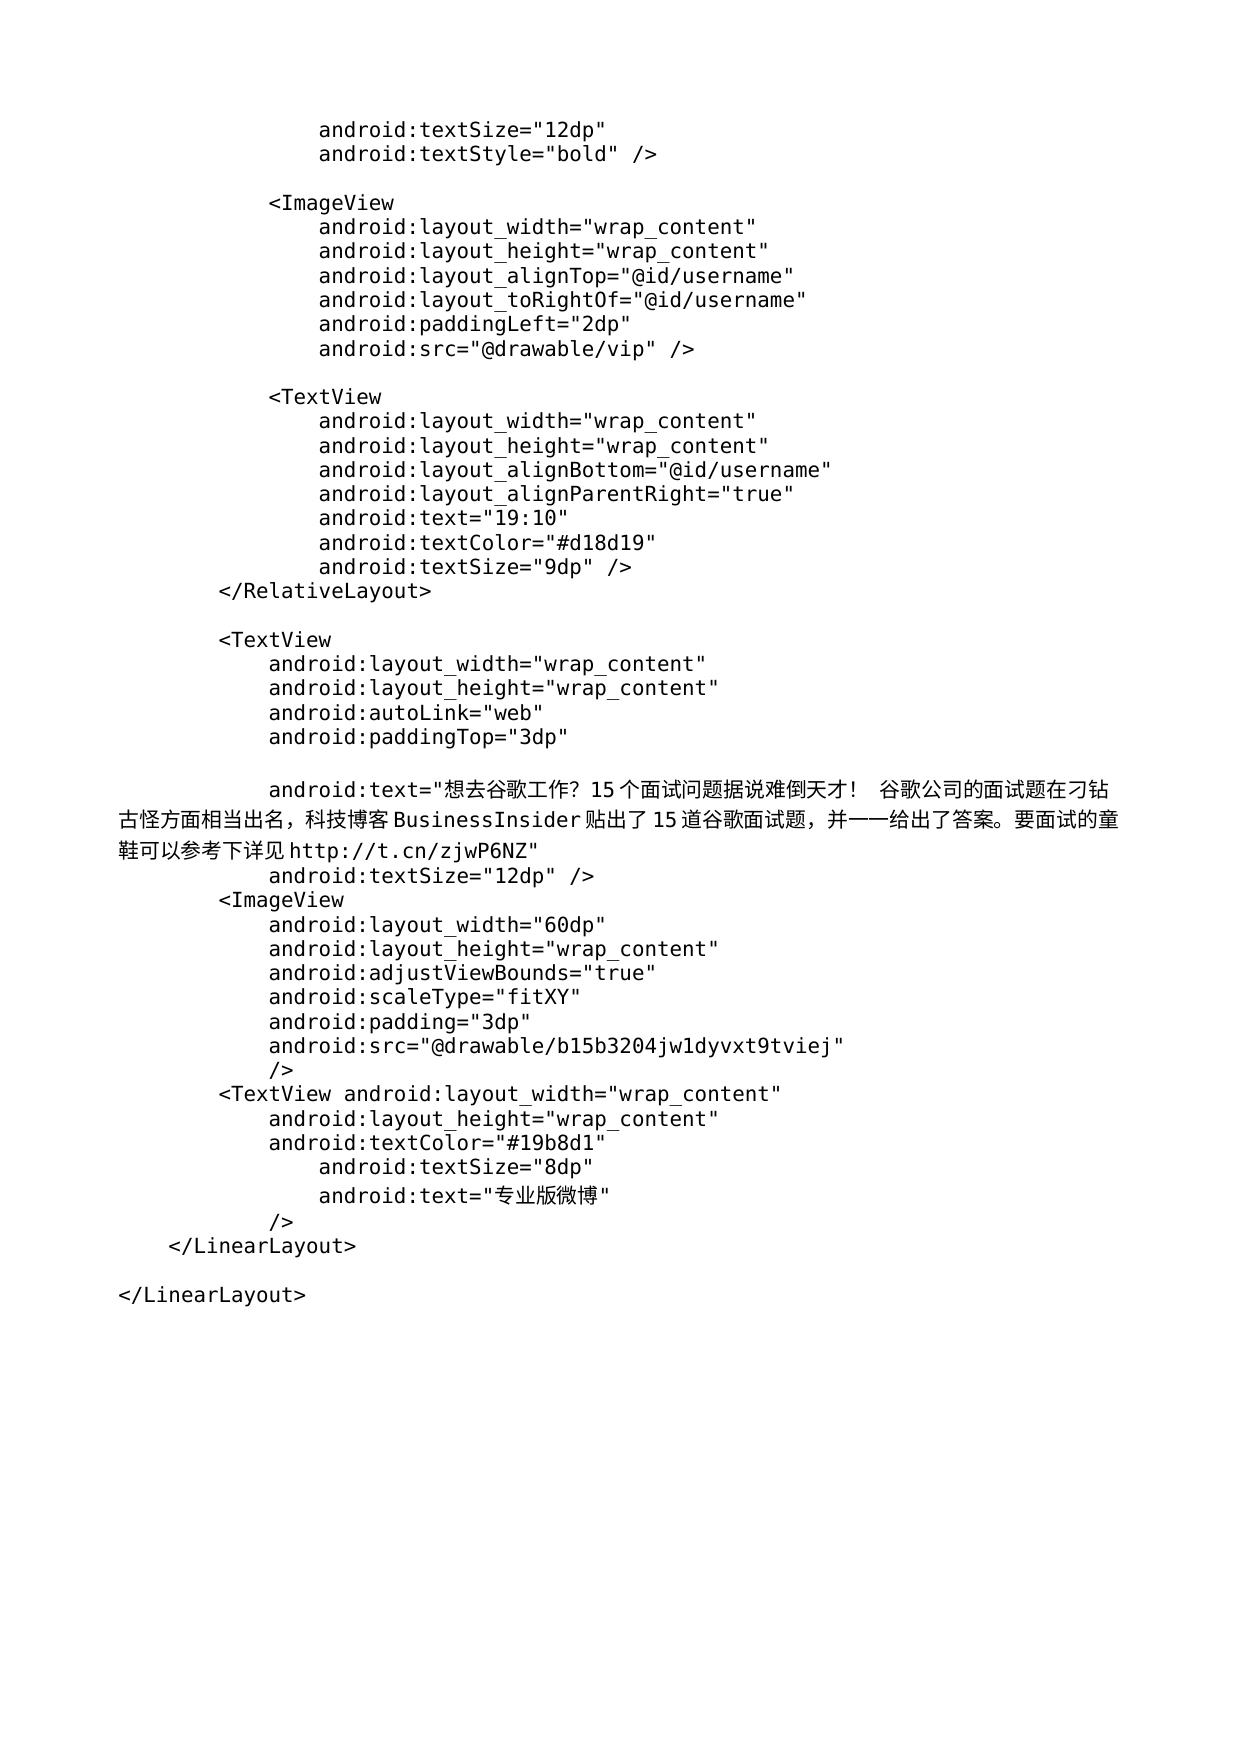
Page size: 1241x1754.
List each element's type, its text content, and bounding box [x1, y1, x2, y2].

text </LinearLayout> [118, 1234, 1122, 1258]
text android:textSize="12dp" /> [118, 864, 1122, 888]
text android:layout_toRightOf="@id/username" [118, 288, 1122, 312]
text android:textStyle="bold" /> [118, 142, 1122, 167]
text android:layout_width="60dp" [118, 913, 1122, 937]
text /> [118, 1058, 1122, 1082]
text android:text="19:10" [118, 506, 1122, 531]
text android:autoLink="web" [118, 701, 1122, 725]
text <ImageView [118, 191, 1122, 215]
text android:text="专业版微博" [118, 1179, 1122, 1210]
text android:src="@drawable/b15b3204jw1dyvxt9tviej" [118, 1034, 1122, 1058]
text android:layout_width="wrap_content" [118, 409, 1122, 434]
text android:layout_alignBottom="@id/username" [118, 458, 1122, 482]
text <ImageView [118, 888, 1122, 913]
text /> [118, 1210, 1122, 1234]
text android:textSize="8dp" [118, 1155, 1122, 1179]
text android:textSize="12dp" [118, 118, 1122, 142]
text </LinearLayout> [118, 1283, 1122, 1307]
text <TextView android:layout_width="wrap_content" [118, 1082, 1122, 1107]
text android:padding="3dp" [118, 1010, 1122, 1034]
text android:layout_alignParentRight="true" [118, 482, 1122, 506]
text <TextView [118, 385, 1122, 409]
text android:layout_alignTop="@id/username" [118, 264, 1122, 288]
text android:layout_width="wrap_content" [118, 215, 1122, 239]
text android:textSize="9dp" /> [118, 555, 1122, 579]
text android:layout_height="wrap_content" [118, 434, 1122, 458]
text android:layout_height="wrap_content" [118, 1107, 1122, 1131]
text <TextView [118, 628, 1122, 652]
text android:scaleType="fitXY" [118, 985, 1122, 1010]
text android:layout_width="wrap_content" [118, 652, 1122, 676]
text android:textColor="#d18d19" [118, 531, 1122, 555]
text android:text="想去谷歌工作？15个面试问题据说难倒天才！ 谷歌公司的面试题在刁钻古怪方面相当出名，科技博客BusinessInsider贴出了15道谷歌面试题，并一一给出了答案。要面试的童鞋可以参考下详见http://t.cn/zjwP6NZ" [118, 773, 1122, 864]
text android:textColor="#19b8d1" [118, 1131, 1122, 1155]
text </RelativeLayout> [118, 579, 1122, 603]
text android:src="@drawable/vip" /> [118, 337, 1122, 361]
text android:layout_height="wrap_content" [118, 676, 1122, 701]
text android:paddingLeft="2dp" [118, 312, 1122, 337]
text android:layout_height="wrap_content" [118, 937, 1122, 961]
text android:paddingTop="3dp" [118, 725, 1122, 749]
text android:adjustViewBounds="true" [118, 961, 1122, 985]
text android:layout_height="wrap_content" [118, 239, 1122, 264]
